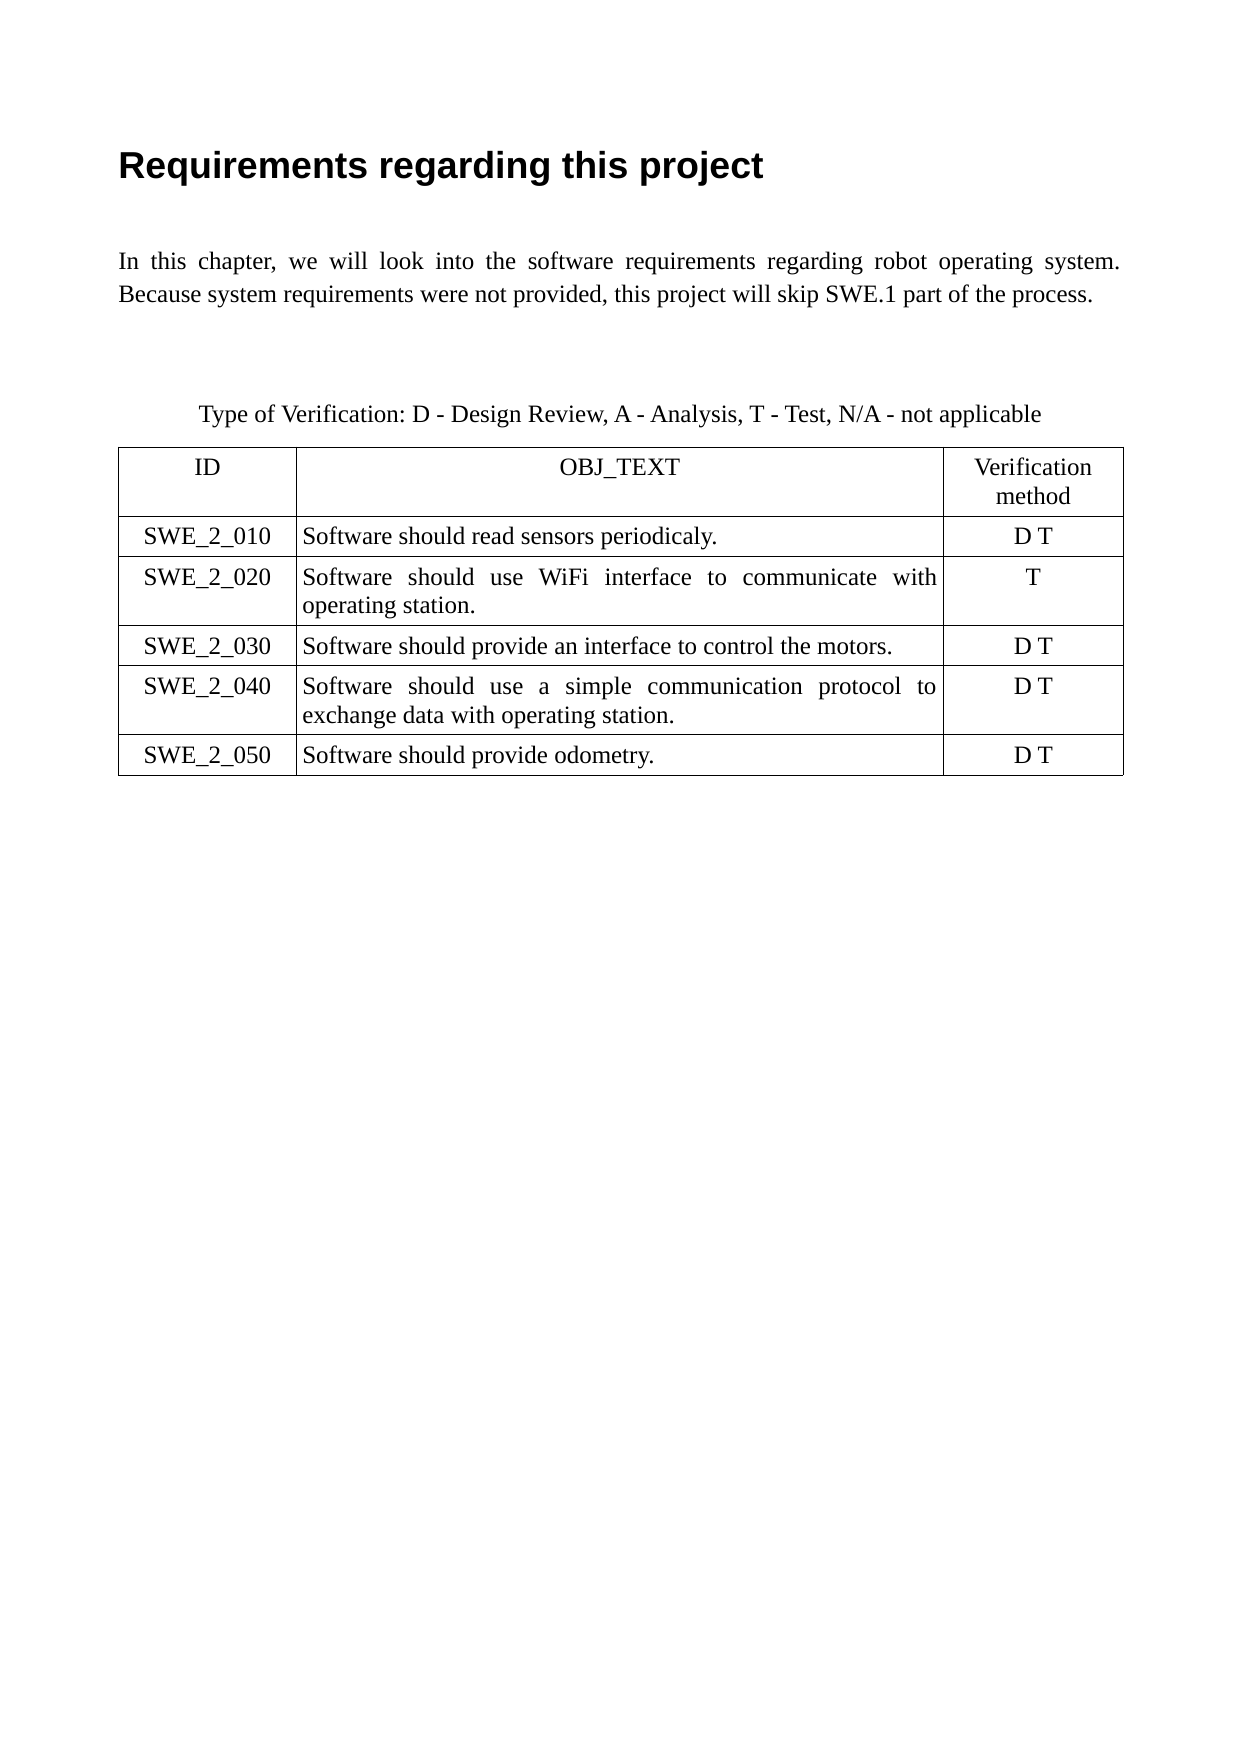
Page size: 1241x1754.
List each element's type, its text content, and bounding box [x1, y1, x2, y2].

table_cell Software should provide odometry. [297, 735, 943, 775]
table_cell SWE_2_030 [119, 626, 296, 665]
table_header Verification method [944, 448, 1123, 516]
table_cell SWE_2_040 [119, 666, 296, 734]
table_cell D T [944, 666, 1123, 734]
text In this chapter, we will look into the software requirements regarding robot operating system. Because system requirements were not provided, this project will skip SWE.1 part of the process. [118, 246, 1122, 308]
table_cell SWE_2_050 [119, 735, 296, 775]
table_cell D T [944, 517, 1123, 556]
table_cell Software should provide an interface to control the motors. [297, 626, 943, 665]
table_cell Software should read sensors periodicaly. [297, 517, 943, 556]
table_header ID [119, 448, 296, 516]
subtitle Requirements regarding this project [118, 143, 1122, 186]
table_cell SWE_2_010 [119, 517, 296, 556]
table_cell D T [944, 626, 1123, 665]
text Type of Verification: D - Design Review, A - Analysis, T - Test, N/A - not applicable [118, 399, 1122, 428]
table_cell Software should use WiFi interface to communicate with operating station. [297, 557, 943, 625]
table_cell D T [944, 735, 1123, 775]
table_cell Software should use a simple communication protocol to exchange data with operating station. [297, 666, 943, 734]
table_cell T [944, 557, 1123, 625]
table_cell SWE_2_020 [119, 557, 296, 625]
table_header OBJ_TEXT [297, 448, 943, 516]
